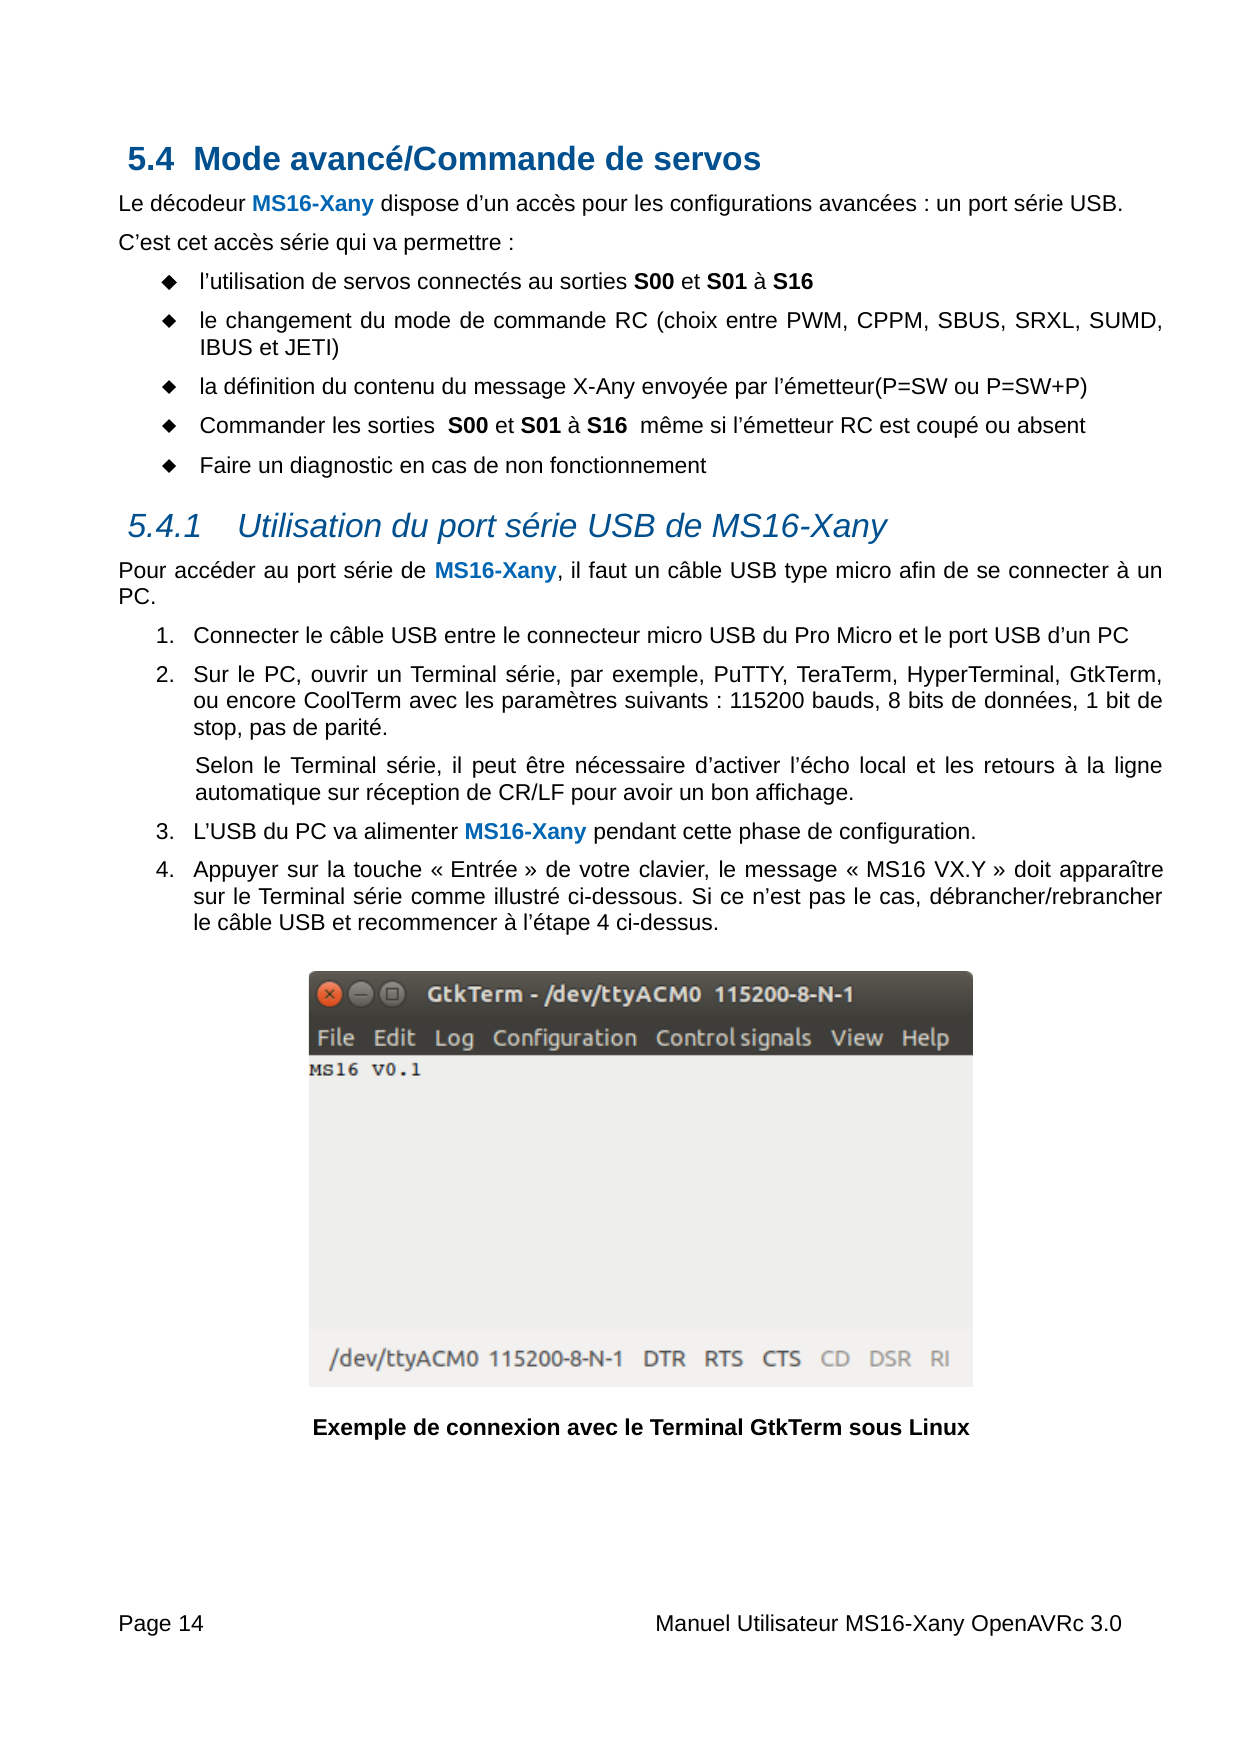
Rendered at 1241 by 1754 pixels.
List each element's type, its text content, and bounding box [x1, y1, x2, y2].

list la définition du contenu du message X-Any envoyée par l’émetteur(P=SW ou P=SW+P) [162, 373, 1164, 400]
list l’utilisation de servos connectés au sorties S00 et S01 à S16 [162, 268, 1164, 295]
text Le décodeur MS16-Xany dispose d’un accès pour les configurations avancées : un port série USB. [118, 190, 1164, 216]
list Commander les sorties S00 et S01 à S16 même si l’émetteur RC est coupé ou absent [162, 412, 1164, 439]
subtitle Mode avancé/Commande de servos [118, 139, 1164, 178]
picture [308, 971, 973, 1387]
text Selon le Terminal série, il peut être nécessaire d’activer l’écho local et les retours à la ligne automatique sur réception de CR/LF pour avoir un bon affichage. [195, 752, 1164, 805]
list le changement du mode de commande RC (choix entre PWM, CPPM, SBUS, SRXL, SUMD, IBUS et JETI) [162, 307, 1164, 360]
list L’USB du PC va alimenter MS16-Xany pendant cette phase de configuration. [156, 818, 1164, 844]
list Appuyer sur la touche « Entrée » de votre clavier, le message « MS16 VX.Y » doit apparaître sur le Terminal série comme illustré ci-dessous. Si ce n’est pas le cas, débrancher/rebrancher le câble USB et recommencer à l’étape 4 ci-dessus. [156, 856, 1164, 936]
text C’est cet accès série qui va permettre : [118, 229, 1164, 255]
text Pour accéder au port série de MS16-Xany, il faut un câble USB type micro afin de se connecter à un PC. [118, 557, 1164, 609]
list Faire un diagnostic en cas de non fonctionnement [162, 452, 1164, 478]
text Exemple de connexion avec le Terminal GtkTerm sous Linux [118, 1414, 1164, 1441]
list Connecter le câble USB entre le connecteur micro USB du Pro Micro et le port USB d’un PC [156, 622, 1164, 648]
list Sur le PC, ouvrir un Terminal série, par exemple, PuTTY, TeraTerm, HyperTerminal, GtkTerm, ou encore CoolTerm avec les paramètres suivants : 115200 bauds, 8 bits de données, 1 bit de stop, pas de parité. [156, 661, 1164, 740]
subtitle Utilisation du port série USB de MS16-Xany [118, 506, 1164, 544]
